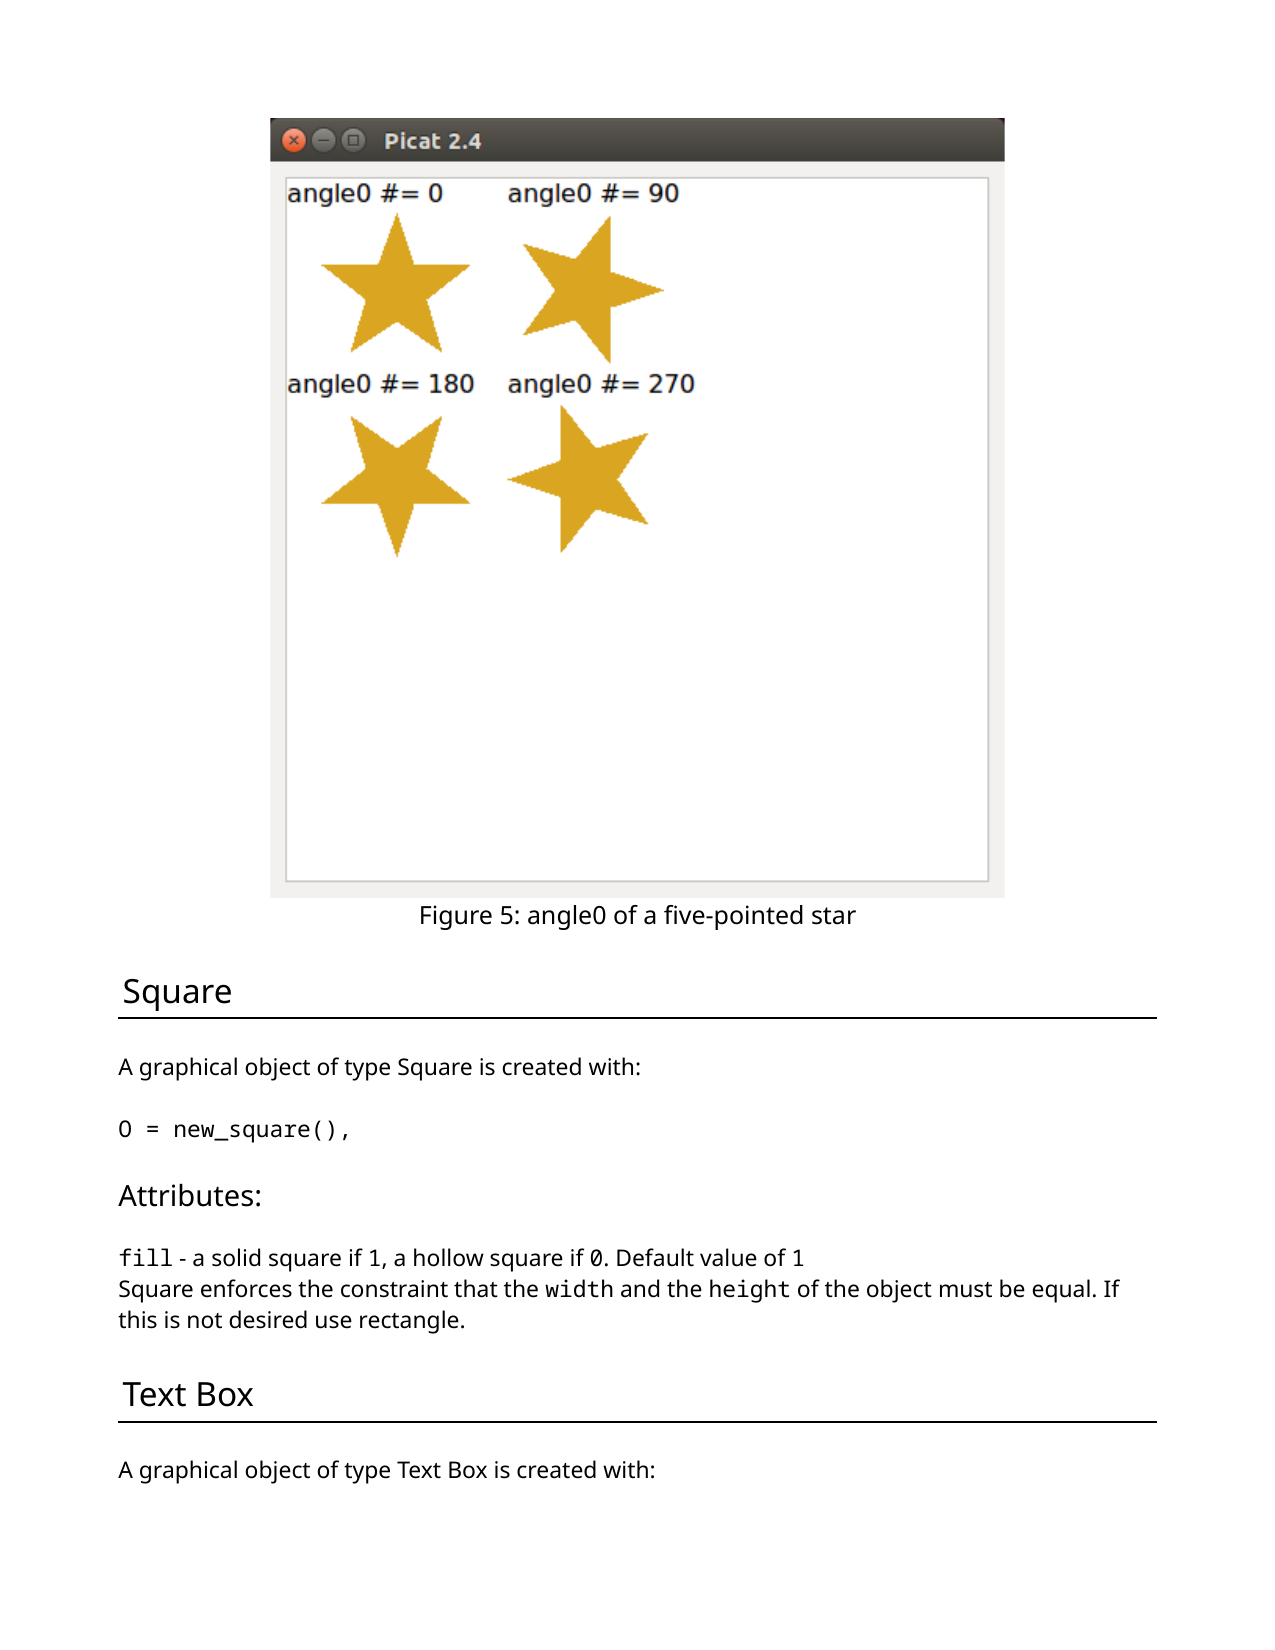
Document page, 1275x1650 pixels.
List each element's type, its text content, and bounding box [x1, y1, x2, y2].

text A graphical object of type Square is created with: O = new_square(), Attributes: [118, 1019, 1157, 1215]
picture [270, 118, 1005, 898]
text Square enforces the constraint that the width and the height of the object must be equal. If this is not desired use rectangle. [118, 1273, 1157, 1335]
text A graphical object of type Text Box is created with: [118, 1423, 1157, 1485]
text Square [118, 932, 1157, 1017]
text Text Box [118, 1367, 1157, 1421]
text fill - a solid square if 1, a hollow square if 0. Default value of 1 [118, 1215, 1157, 1273]
text Figure 5: angle0 of a five-pointed star [118, 898, 1157, 932]
